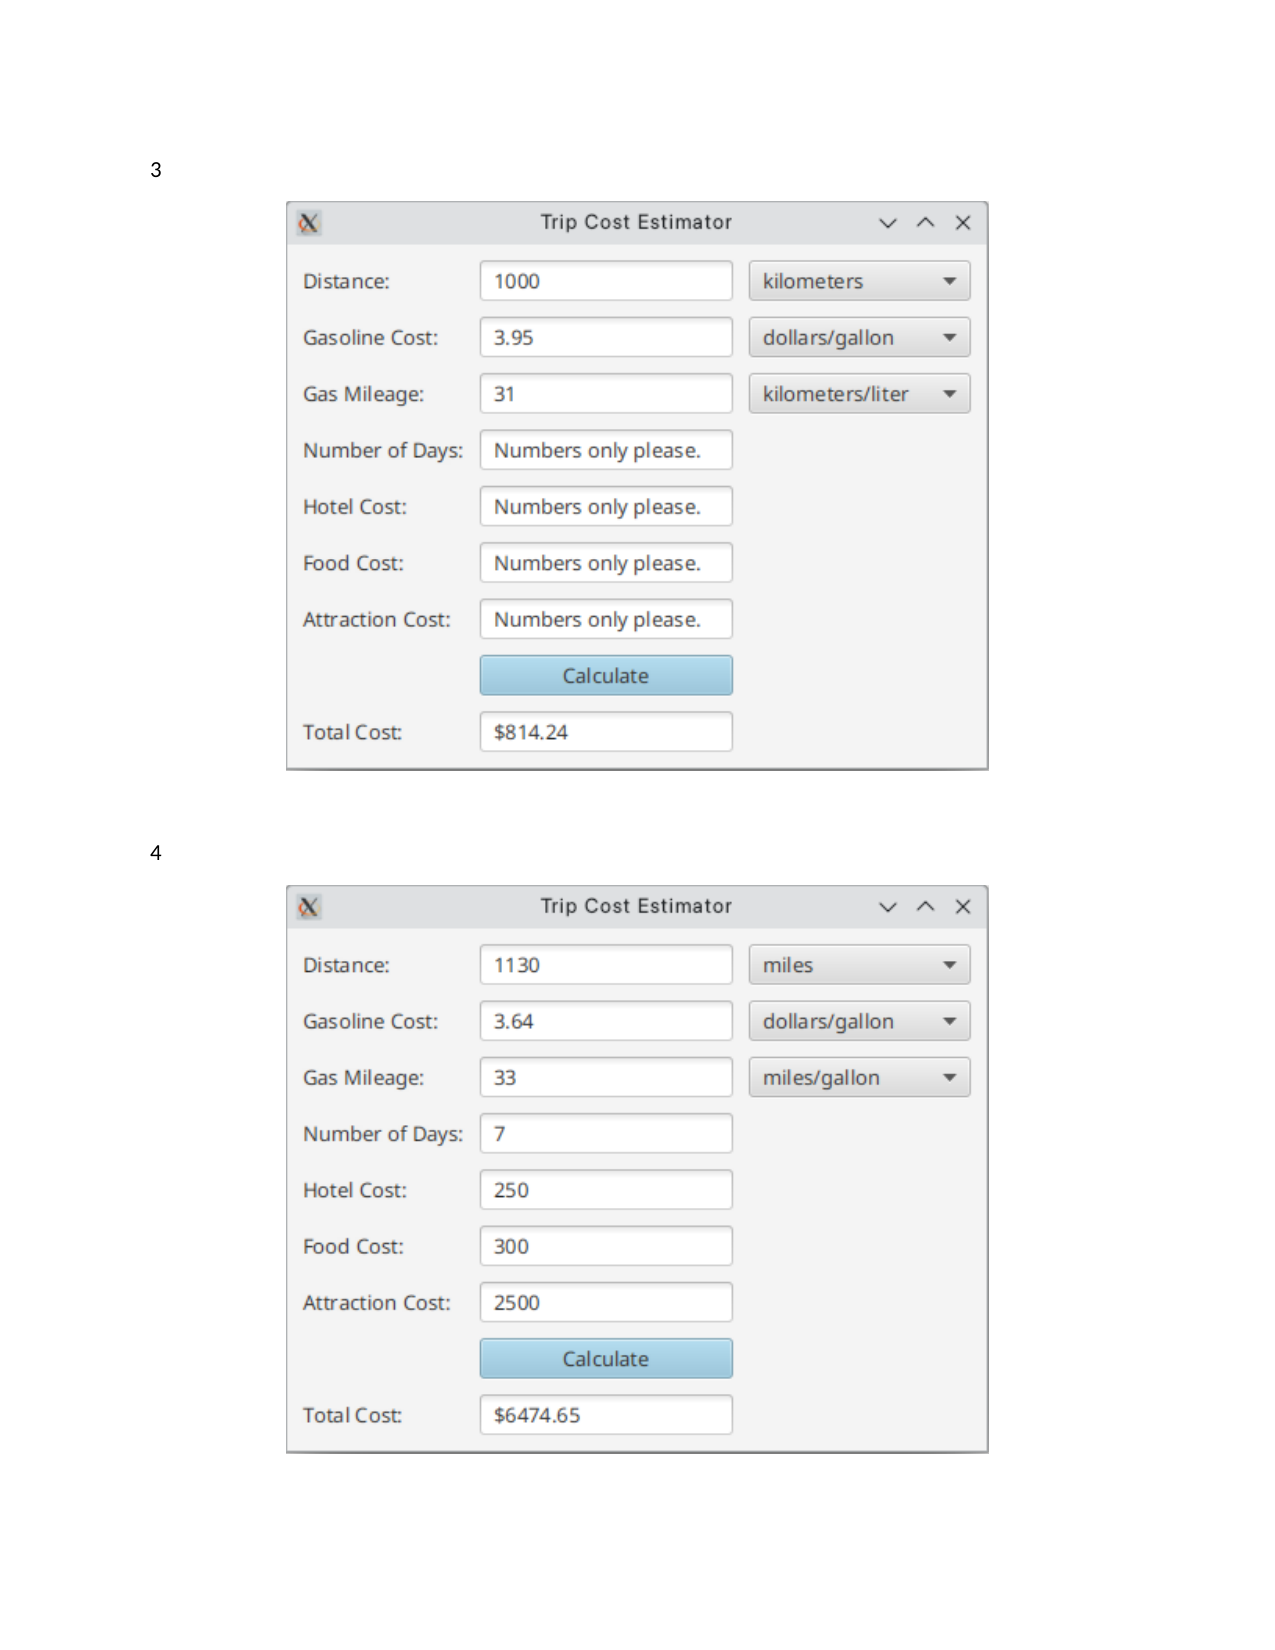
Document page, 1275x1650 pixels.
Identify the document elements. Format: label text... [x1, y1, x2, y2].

text 3 [150, 155, 1125, 183]
picture [286, 201, 989, 771]
picture [286, 885, 989, 1454]
text 4 [150, 838, 1125, 866]
